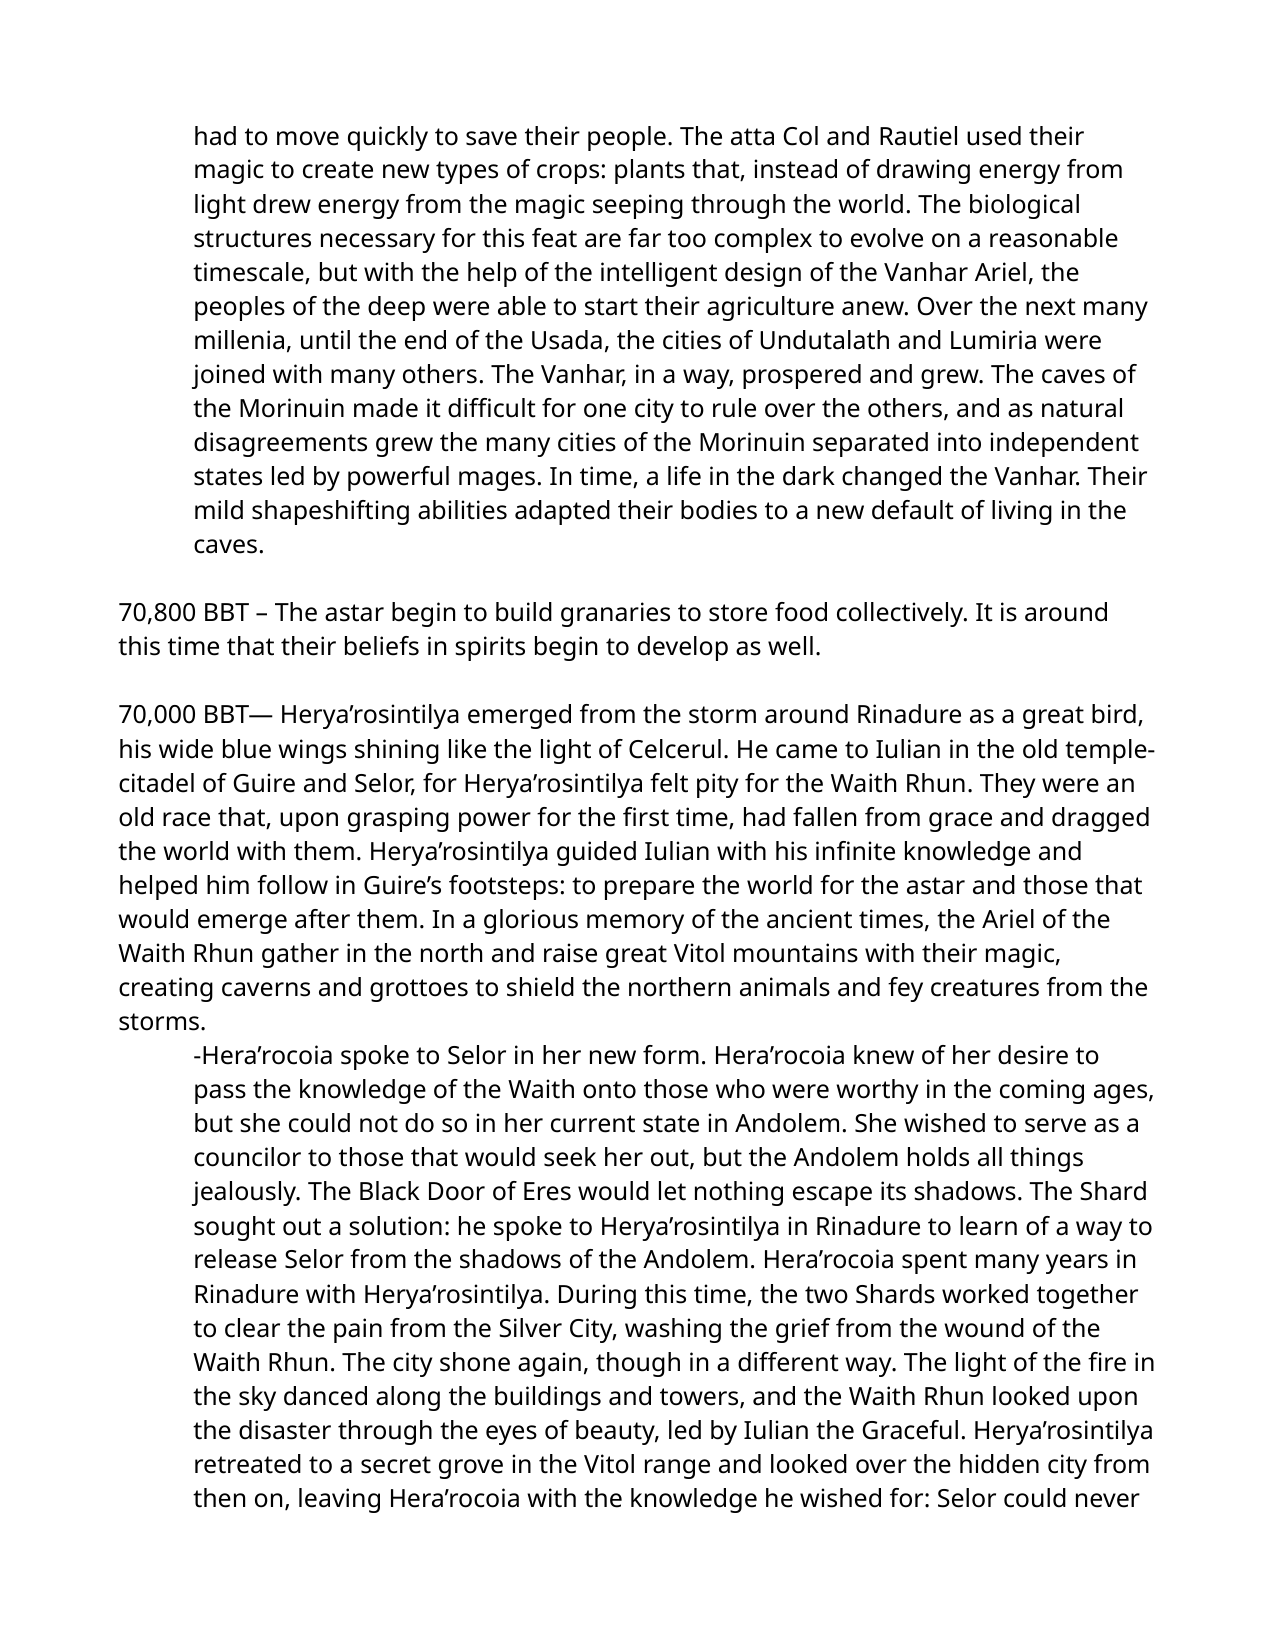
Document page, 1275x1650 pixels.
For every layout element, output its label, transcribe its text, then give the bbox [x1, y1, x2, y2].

text had to move quickly to save their people. The atta Col and Rautiel used their magic to create new types of crops: plants that, instead of drawing energy from light drew energy from the magic seeping through the world. The biological structures necessary for this feat are far too complex to evolve on a reasonable timescale, but with the help of the intelligent design of the Vanhar Ariel, the peoples of the deep were able to start their agriculture anew. Over the next many millenia, until the end of the Usada, the cities of Undutalath and Lumiria were joined with many others. The Vanhar, in a way, prospered and grew. The caves of the Morinuin made it difficult for one city to rule over the others, and as natural disagreements grew the many cities of the Morinuin separated into independent states led by powerful mages. In time, a life in the dark changed the Vanhar. Their mild shapeshifting abilities adapted their bodies to a new default of living in the caves. [193, 118, 1157, 561]
text 70,800 BBT – The astar begin to build granaries to store food collectively. It is around this time that their beliefs in spirits begin to develop as well. [118, 595, 1157, 663]
text 70,000 BBT— Herya’rosintilya emerged from the storm around Rinadure as a great bird, his wide blue wings shining like the light of Celcerul. He came to Iulian in the old temple-citadel of Guire and Selor, for Herya’rosintilya felt pity for the Waith Rhun. They were an old race that, upon grasping power for the first time, had fallen from grace and dragged the world with them. Herya’rosintilya guided Iulian with his infinite knowledge and helped him follow in Guire’s footsteps: to prepare the world for the astar and those that would emerge after them. In a glorious memory of the ancient times, the Ariel of the Waith Rhun gather in the north and raise great Vitol mountains with their magic, creating caverns and grottoes to shield the northern animals and fey creatures from the storms. [118, 697, 1157, 1038]
text -Hera’rocoia spoke to Selor in her new form. Hera’rocoia knew of her desire to pass the knowledge of the Waith onto those who were worthy in the coming ages, but she could not do so in her current state in Andolem. She wished to serve as a councilor to those that would seek her out, but the Andolem holds all things jealously. The Black Door of Eres would let nothing escape its shadows. The Shard sought out a solution: he spoke to Herya’rosintilya in Rinadure to learn of a way to release Selor from the shadows of the Andolem. Hera’rocoia spent many years in Rinadure with Herya’rosintilya. During this time, the two Shards worked together to clear the pain from the Silver City, washing the grief from the wound of the Waith Rhun. The city shone again, though in a different way. The light of the fire in the sky danced along the buildings and towers, and the Waith Rhun looked upon the disaster through the eyes of beauty, led by Iulian the Graceful. Herya’rosintilya retreated to a secret grove in the Vitol range and looked over the hidden city from then on, leaving Hera’rocoia with the knowledge he wished for: Selor could never [193, 1038, 1157, 1515]
